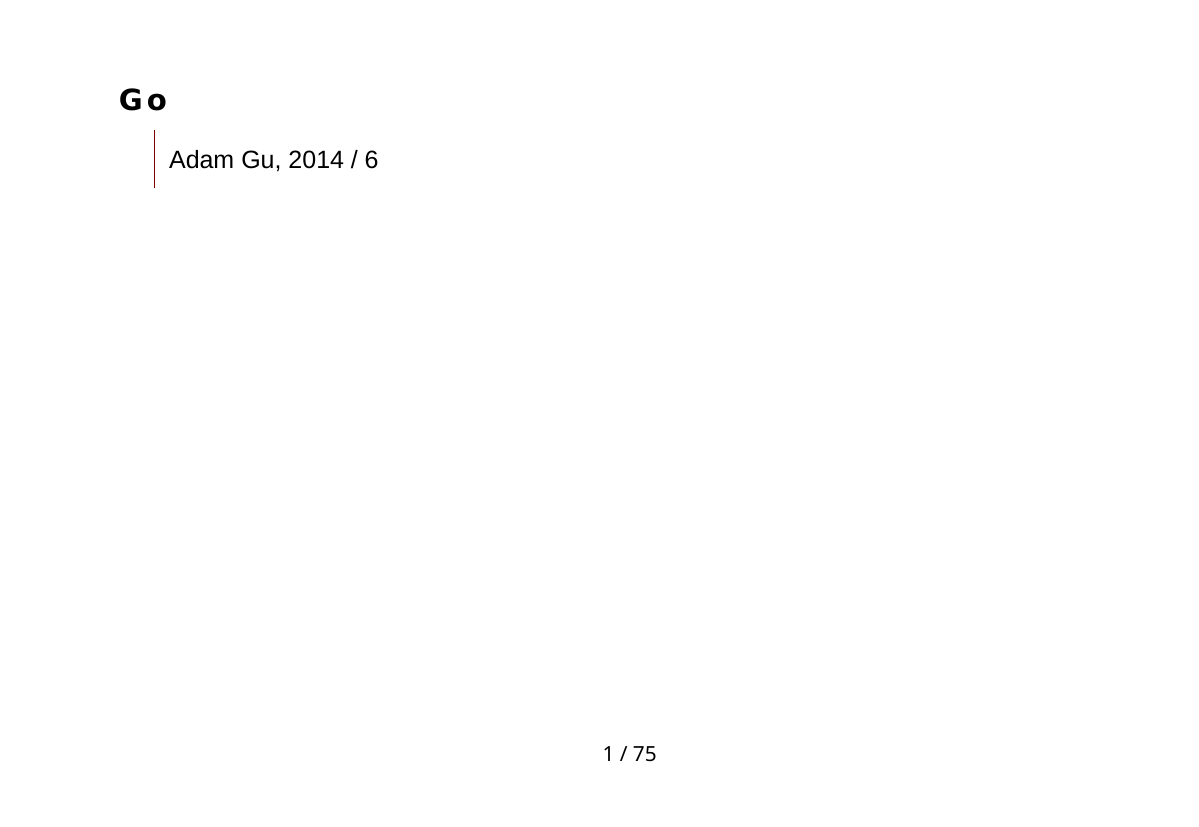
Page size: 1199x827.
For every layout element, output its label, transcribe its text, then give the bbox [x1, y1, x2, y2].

text Adam Gu, 2014 / 6 [155, 130, 1140, 188]
title Go [118, 83, 1140, 117]
